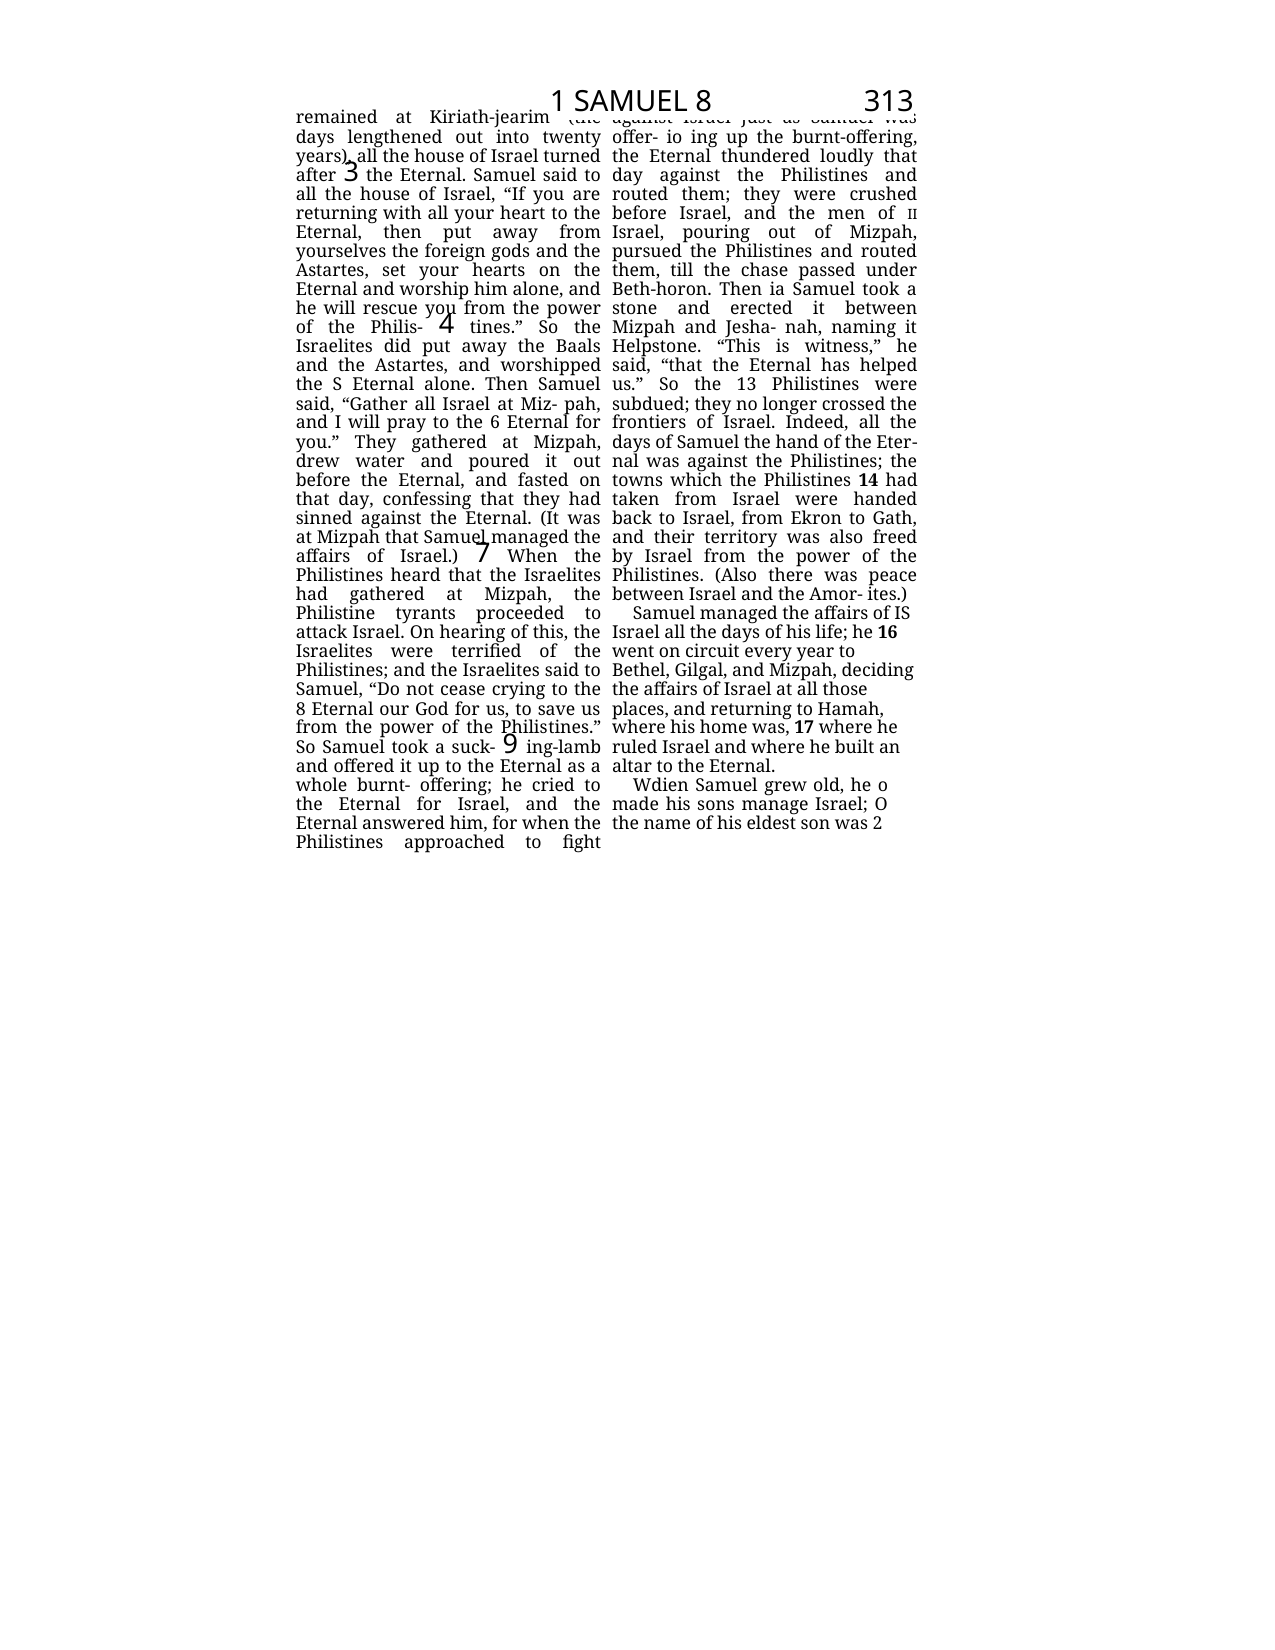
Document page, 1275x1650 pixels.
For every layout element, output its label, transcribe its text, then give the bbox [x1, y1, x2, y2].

text Samuel managed the affairs of IS Israel all the days of his life; he 16 went on circuit every year to Bethel, Gilgal, and Mizpah, de­ciding the affairs of Israel at all those places, and returning to Hamah, where his home was, 17 where he ruled Israel and where he built an altar to the Eternal. [612, 604, 917, 776]
text 7 The men of Kiriath-jearim came and took the ark of the Eternal, bringing it to the house of Abinadab on the hill and con­secrating Eleazar his son to look after the ark of the Eternal. 2 From the day that the ark of the Eternal remained at Kir­iath-jearim (the days length­ened out into twenty years), all the house of Israel turned after 3 the Eternal. Samuel said to all the house of Israel, “If you are returning with all your heart to the Eternal, then put away from yourselves the foreign gods and the Astartes, set your hearts on the Eternal and worship him alone, and he will rescue you from the power of the Philis- 4 tines.” So the Israelites did put away the Baals and the As­tartes, and worshipped the S Eternal alone. Then Samuel said, “Gather all Israel at Miz- pah, and I will pray to the 6 Eternal for you.” They gath­ered at Mizpah, drew water and poured it out before the Eternal, and fasted on that day, confessing that they had sinned against the Eternal. (It was at Mizpah that Samuel managed the affairs of Israel.) 7 When the Philistines heard that the Israelites had gathered at Mizpah, the Philistine ty­rants proceeded to attack Israel. On hearing of this, the Israelites were terrified of the Philistines; and the Israelites said to Sam­uel, “Do not cease crying to the 8 Eternal our God for us, to save us from the power of the Philis­tines.” So Samuel took a suck- 9 ing-lamb and offered it up to the Eternal as a whole burnt- offering; he cried to the Eternal for Israel, and the Eternal an­swered him, for when the Philis­tines approached to fight against Israel just as Samuel was offer- io ing up the burnt-offering, the Eternal thundered loudly that day against the Philistines and routed them; they were crushed before Israel, and the men of ii Israel, pouring out of Mizpah, pursued the Philistines and routed them, till the chase passed under Beth-horon. Then ia Samuel took a stone and erected it between Mizpah and Jesha- nah, naming it Helpstone. “This is witness,” he said, “that the Eternal has helped us.” So the 13 Philistines were subdued; they no longer crossed the frontiers of Israel. Indeed, all the days of Samuel the hand of the Eter­nal was against the Philistines; the towns which the Philistines 14 had taken from Israel were handed back to Israel, from Ekron to Gath, and their terri­tory was also freed by Israel from the power of the Philis­tines. (Also there was peace between Israel and the Amor- ites.) [612, 109, 917, 604]
text 7 The men of Kiriath-jearim came and took the ark of the Eternal, bringing it to the house of Abinadab on the hill and con­secrating Eleazar his son to look after the ark of the Eternal. 2 From the day that the ark of the Eternal remained at Kir­iath-jearim (the days length­ened out into twenty years), all the house of Israel turned after 3 the Eternal. Samuel said to all the house of Israel, “If you are returning with all your heart to the Eternal, then put away from yourselves the foreign gods and the Astartes, set your hearts on the Eternal and worship him alone, and he will rescue you from the power of the Philis- 4 tines.” So the Israelites did put away the Baals and the As­tartes, and worshipped the S Eternal alone. Then Samuel said, “Gather all Israel at Miz- pah, and I will pray to the 6 Eternal for you.” They gath­ered at Mizpah, drew water and poured it out before the Eternal, and fasted on that day, confessing that they had sinned against the Eternal. (It was at Mizpah that Samuel managed the affairs of Israel.) 7 When the Philistines heard that the Israelites had gathered at Mizpah, the Philistine ty­rants proceeded to attack Israel. On hearing of this, the Israelites were terrified of the Philistines; and the Israelites said to Sam­uel, “Do not cease crying to the 8 Eternal our God for us, to save us from the power of the Philis­tines.” So Samuel took a suck- 9 ing-lamb and offered it up to the Eternal as a whole burnt- offering; he cried to the Eternal for Israel, and the Eternal an­swered him, for when the Philis­tines approached to fight against Israel just as Samuel was offer- io ing up the burnt-offering, the Eternal thundered loudly that day against the Philistines and routed them; they were crushed before Israel, and the men of ii Israel, pouring out of Mizpah, pursued the Philistines and routed them, till the chase passed under Beth-horon. Then ia Samuel took a stone and erected it between Mizpah and Jesha- nah, naming it Helpstone. “This is witness,” he said, “that the Eternal has helped us.” So the 13 Philistines were subdued; they no longer crossed the frontiers of Israel. Indeed, all the days of Samuel the hand of the Eter­nal was against the Philistines; the towns which the Philistines 14 had taken from Israel were handed back to Israel, from Ekron to Gath, and their terri­tory was also freed by Israel from the power of the Philis­tines. (Also there was peace between Israel and the Amor- ites.) [296, 109, 601, 852]
text Wdien Samuel grew old, he o made his sons manage Israel; O the name of his eldest son was 2 [612, 776, 888, 833]
